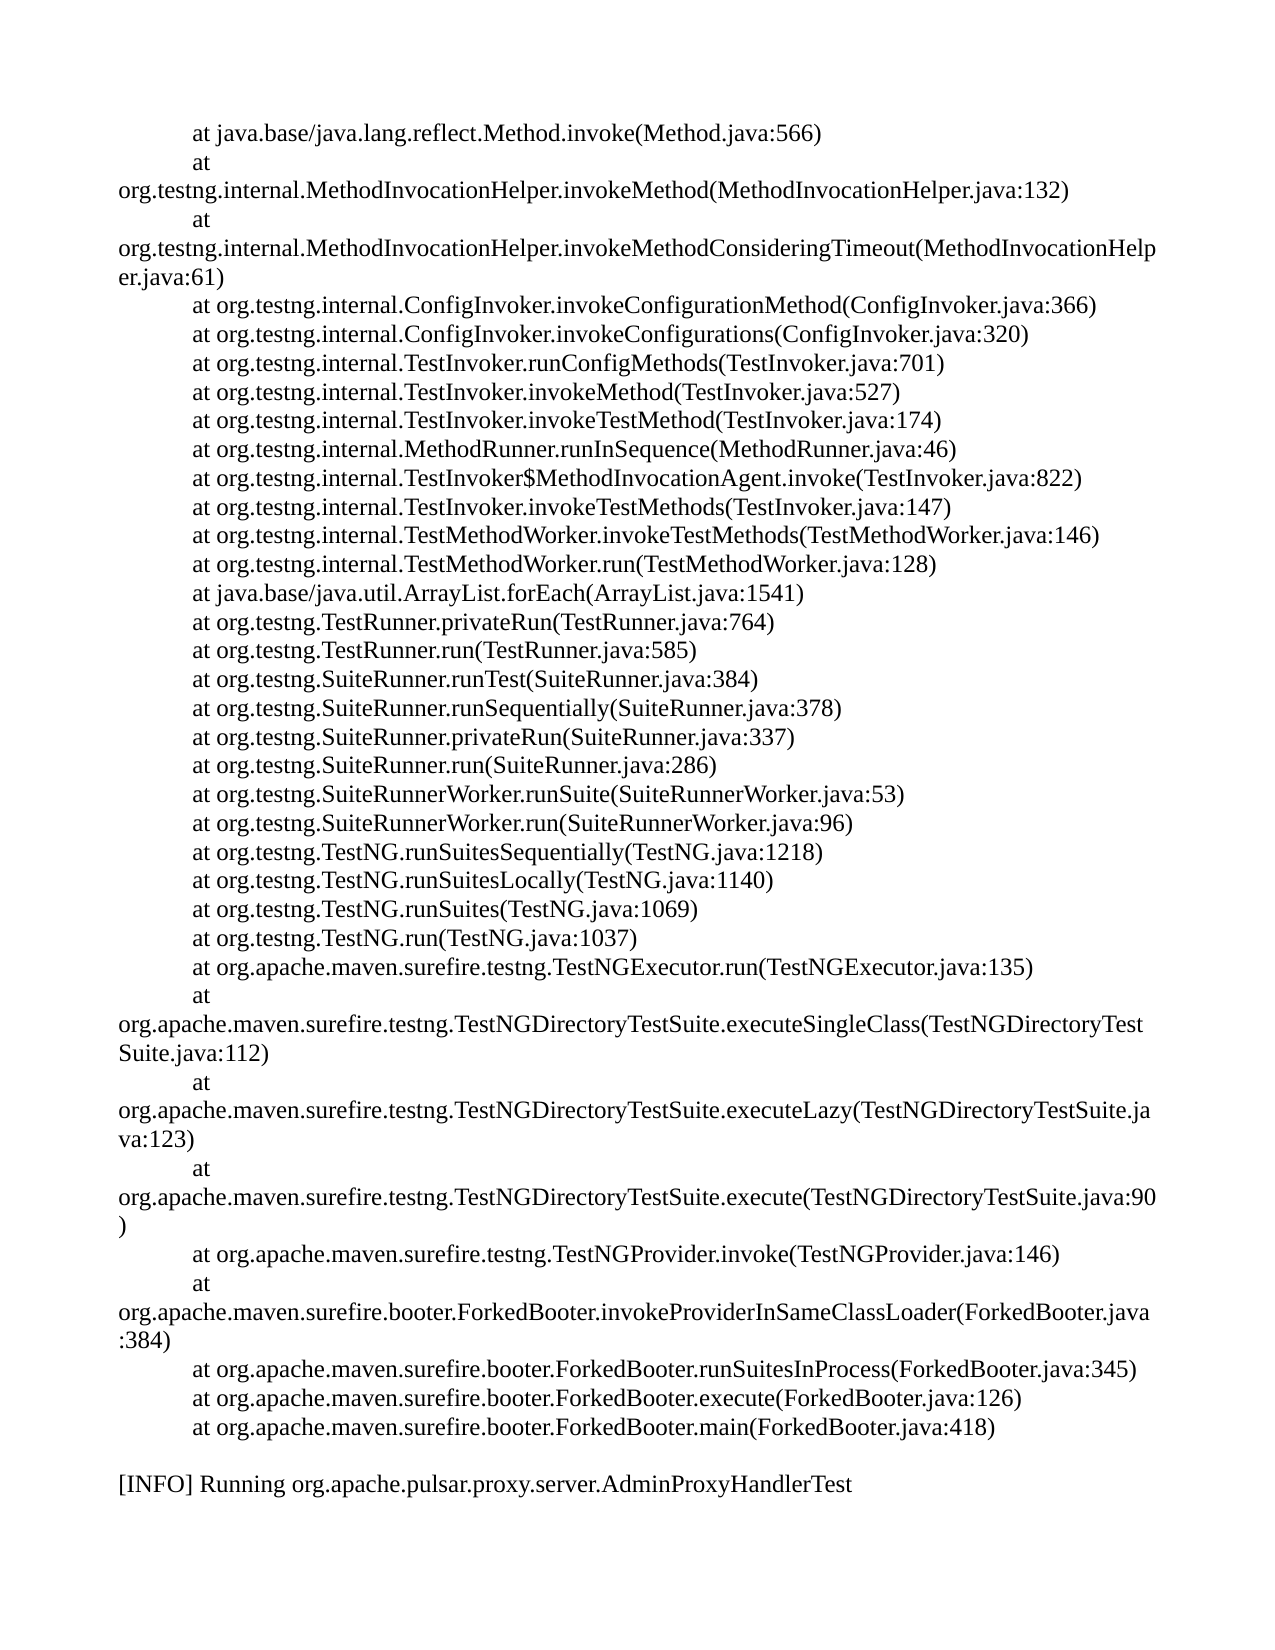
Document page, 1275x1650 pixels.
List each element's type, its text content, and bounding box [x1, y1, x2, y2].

text at org.apache.maven.surefire.testng.TestNGDirectoryTestSuite.execute(TestNGDirectoryTestSuite.java:90) [118, 1153, 1157, 1239]
text at java.base/java.util.ArrayList.forEach(ArrayList.java:1541) [118, 578, 1157, 607]
text at org.testng.internal.TestMethodWorker.run(TestMethodWorker.java:128) [118, 549, 1157, 578]
text at org.apache.maven.surefire.booter.ForkedBooter.main(ForkedBooter.java:418) [118, 1412, 1157, 1441]
text at org.testng.SuiteRunner.runTest(SuiteRunner.java:384) [118, 664, 1157, 693]
text at org.apache.maven.surefire.testng.TestNGDirectoryTestSuite.executeLazy(TestNGDirectoryTestSuite.java:123) [118, 1067, 1157, 1153]
text at org.apache.maven.surefire.booter.ForkedBooter.runSuitesInProcess(ForkedBooter.java:345) [118, 1354, 1157, 1383]
text at org.testng.internal.ConfigInvoker.invokeConfigurationMethod(ConfigInvoker.java:366) [118, 291, 1157, 319]
text at org.testng.SuiteRunner.privateRun(SuiteRunner.java:337) [118, 722, 1157, 751]
text at org.testng.internal.TestInvoker.invokeTestMethods(TestInvoker.java:147) [118, 492, 1157, 521]
text at org.apache.maven.surefire.testng.TestNGProvider.invoke(TestNGProvider.java:146) [118, 1239, 1157, 1268]
text at org.testng.internal.MethodInvocationHelper.invokeMethod(MethodInvocationHelper.java:132) [118, 147, 1157, 204]
text at org.apache.maven.surefire.testng.TestNGExecutor.run(TestNGExecutor.java:135) [118, 952, 1157, 981]
text at org.testng.SuiteRunner.run(SuiteRunner.java:286) [118, 751, 1157, 779]
text at org.testng.internal.ConfigInvoker.invokeConfigurations(ConfigInvoker.java:320) [118, 319, 1157, 348]
text at org.testng.SuiteRunnerWorker.runSuite(SuiteRunnerWorker.java:53) [118, 779, 1157, 808]
text at org.testng.internal.MethodInvocationHelper.invokeMethodConsideringTimeout(MethodInvocationHelper.java:61) [118, 204, 1157, 291]
text at org.testng.TestNG.runSuitesLocally(TestNG.java:1140) [118, 866, 1157, 894]
text at org.testng.internal.TestInvoker$MethodInvocationAgent.invoke(TestInvoker.java:822) [118, 463, 1157, 492]
text at org.testng.SuiteRunnerWorker.run(SuiteRunnerWorker.java:96) [118, 808, 1157, 837]
text at org.testng.SuiteRunner.runSequentially(SuiteRunner.java:378) [118, 693, 1157, 722]
text at org.testng.TestRunner.run(TestRunner.java:585) [118, 636, 1157, 664]
text at org.testng.internal.TestInvoker.invokeTestMethod(TestInvoker.java:174) [118, 406, 1157, 434]
text at org.testng.internal.MethodRunner.runInSequence(MethodRunner.java:46) [118, 434, 1157, 463]
text at org.testng.internal.TestMethodWorker.invokeTestMethods(TestMethodWorker.java:146) [118, 521, 1157, 549]
text at java.base/java.lang.reflect.Method.invoke(Method.java:566) [118, 118, 1157, 147]
text at org.testng.TestRunner.privateRun(TestRunner.java:764) [118, 607, 1157, 636]
text at org.testng.TestNG.runSuitesSequentially(TestNG.java:1218) [118, 837, 1157, 866]
text [INFO] Running org.apache.pulsar.proxy.server.AdminProxyHandlerTest [118, 1469, 1157, 1498]
text at org.testng.TestNG.runSuites(TestNG.java:1069) [118, 894, 1157, 923]
text at org.apache.maven.surefire.booter.ForkedBooter.execute(ForkedBooter.java:126) [118, 1383, 1157, 1412]
text at org.apache.maven.surefire.testng.TestNGDirectoryTestSuite.executeSingleClass(TestNGDirectoryTestSuite.java:112) [118, 981, 1157, 1067]
text at org.testng.internal.TestInvoker.invokeMethod(TestInvoker.java:527) [118, 377, 1157, 406]
text at org.testng.TestNG.run(TestNG.java:1037) [118, 923, 1157, 952]
text at org.apache.maven.surefire.booter.ForkedBooter.invokeProviderInSameClassLoader(ForkedBooter.java:384) [118, 1268, 1157, 1354]
text at org.testng.internal.TestInvoker.runConfigMethods(TestInvoker.java:701) [118, 348, 1157, 377]
